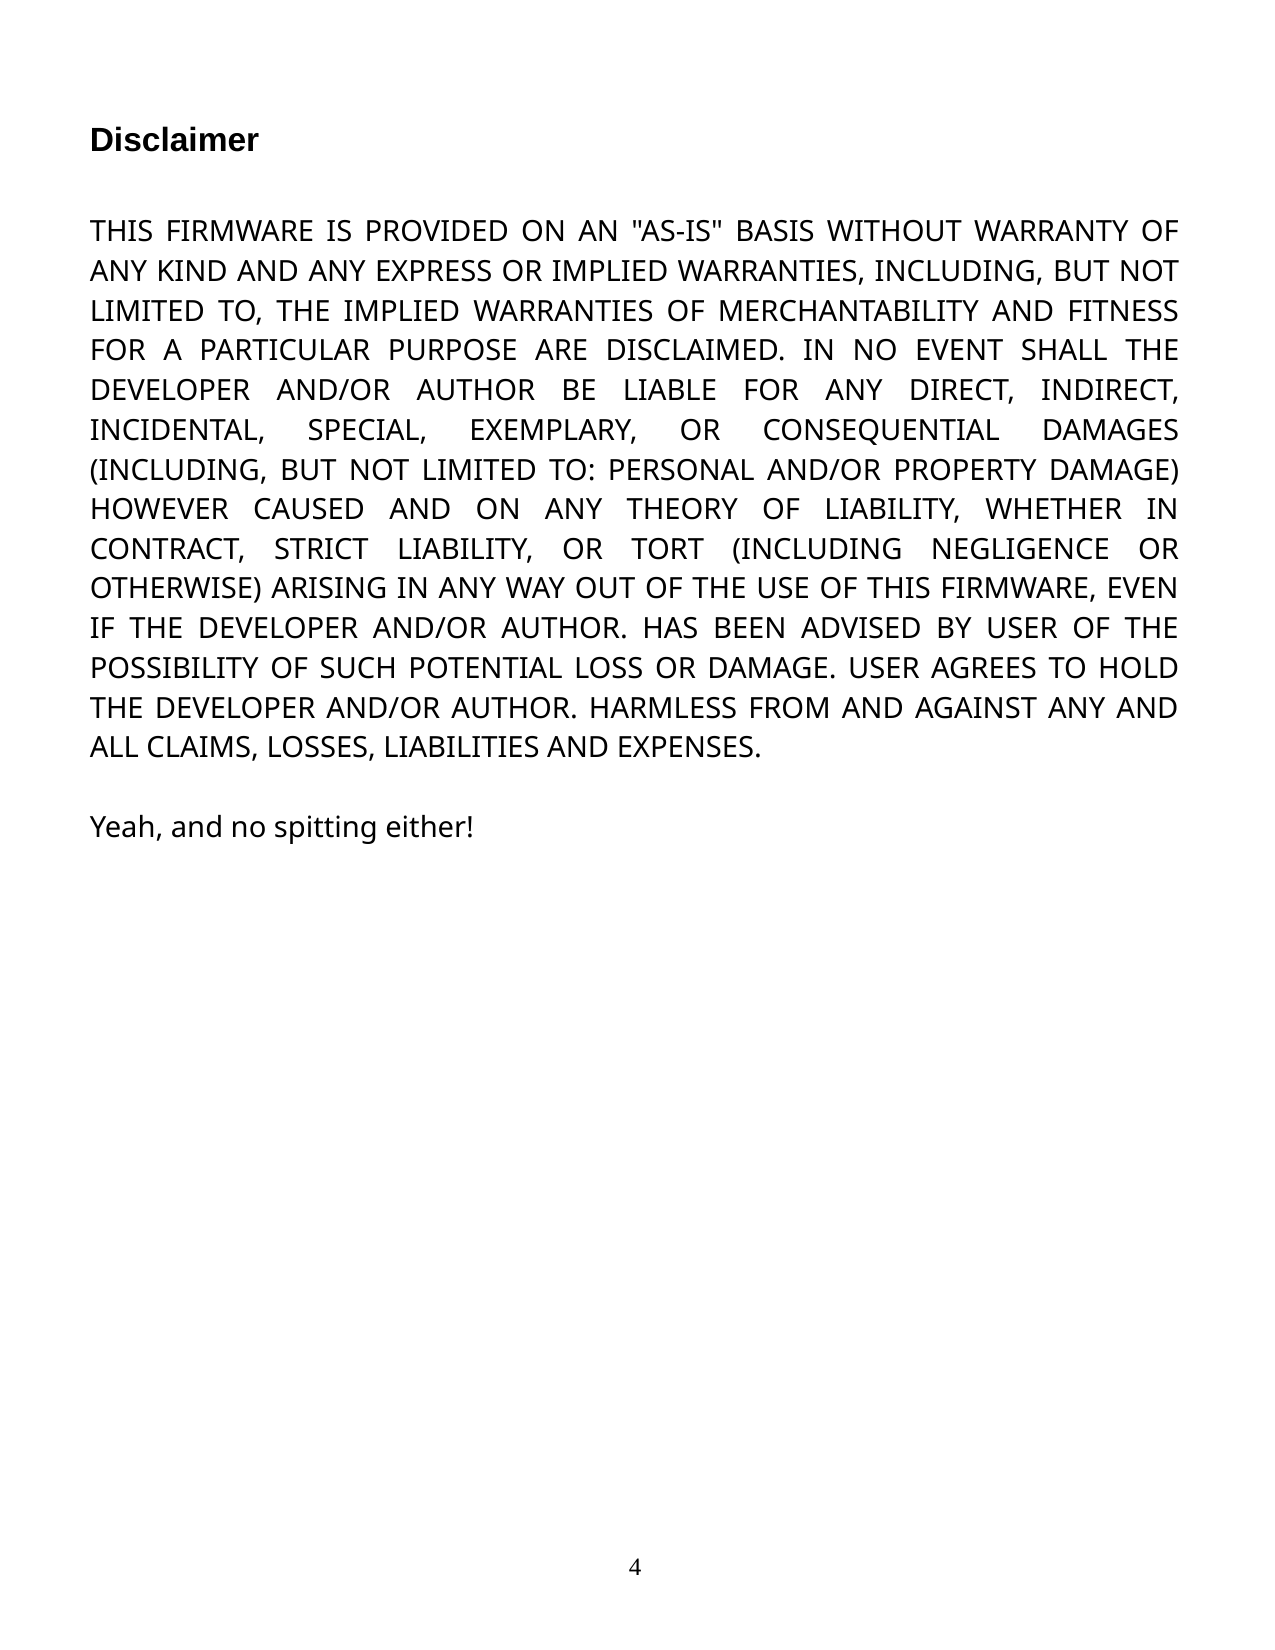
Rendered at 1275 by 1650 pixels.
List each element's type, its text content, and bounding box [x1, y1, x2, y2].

text THIS FIRMWARE IS PROVIDED ON AN "AS-IS" BASIS WITHOUT WARRANTY OF ANY KIND AND ANY EXPRESS OR IMPLIED WARRANTIES, INCLUDING, BUT NOT LIMITED TO, THE IMPLIED WARRANTIES OF MERCHANTABILITY AND FITNESS FOR A PARTICULAR PURPOSE ARE DISCLAIMED. IN NO EVENT SHALL THE DEVELOPER AND/OR AUTHOR BE LIABLE FOR ANY DIRECT, INDIRECT, INCIDENTAL, SPECIAL, EXEMPLARY, OR CONSEQUENTIAL DAMAGES (INCLUDING, BUT NOT LIMITED TO: PERSONAL AND/OR PROPERTY DAMAGE) HOWEVER CAUSED AND ON ANY THEORY OF LIABILITY, WHETHER IN CONTRACT, STRICT LIABILITY, OR TORT (INCLUDING NEGLIGENCE OR OTHERWISE) ARISING IN ANY WAY OUT OF THE USE OF THIS FIRMWARE, EVEN IF THE DEVELOPER AND/OR AUTHOR. HAS BEEN ADVISED BY USER OF THE POSSIBILITY OF SUCH POTENTIAL LOSS OR DAMAGE. USER AGREES TO HOLD THE DEVELOPER AND/OR AUTHOR. HARMLESS FROM AND AGAINST ANY AND ALL CLAIMS, LOSSES, LIABILITIES AND EXPENSES. [89, 211, 1180, 766]
subtitle Disclaimer [89, 120, 1180, 158]
text Yeah, and no spitting either! [89, 806, 1180, 846]
